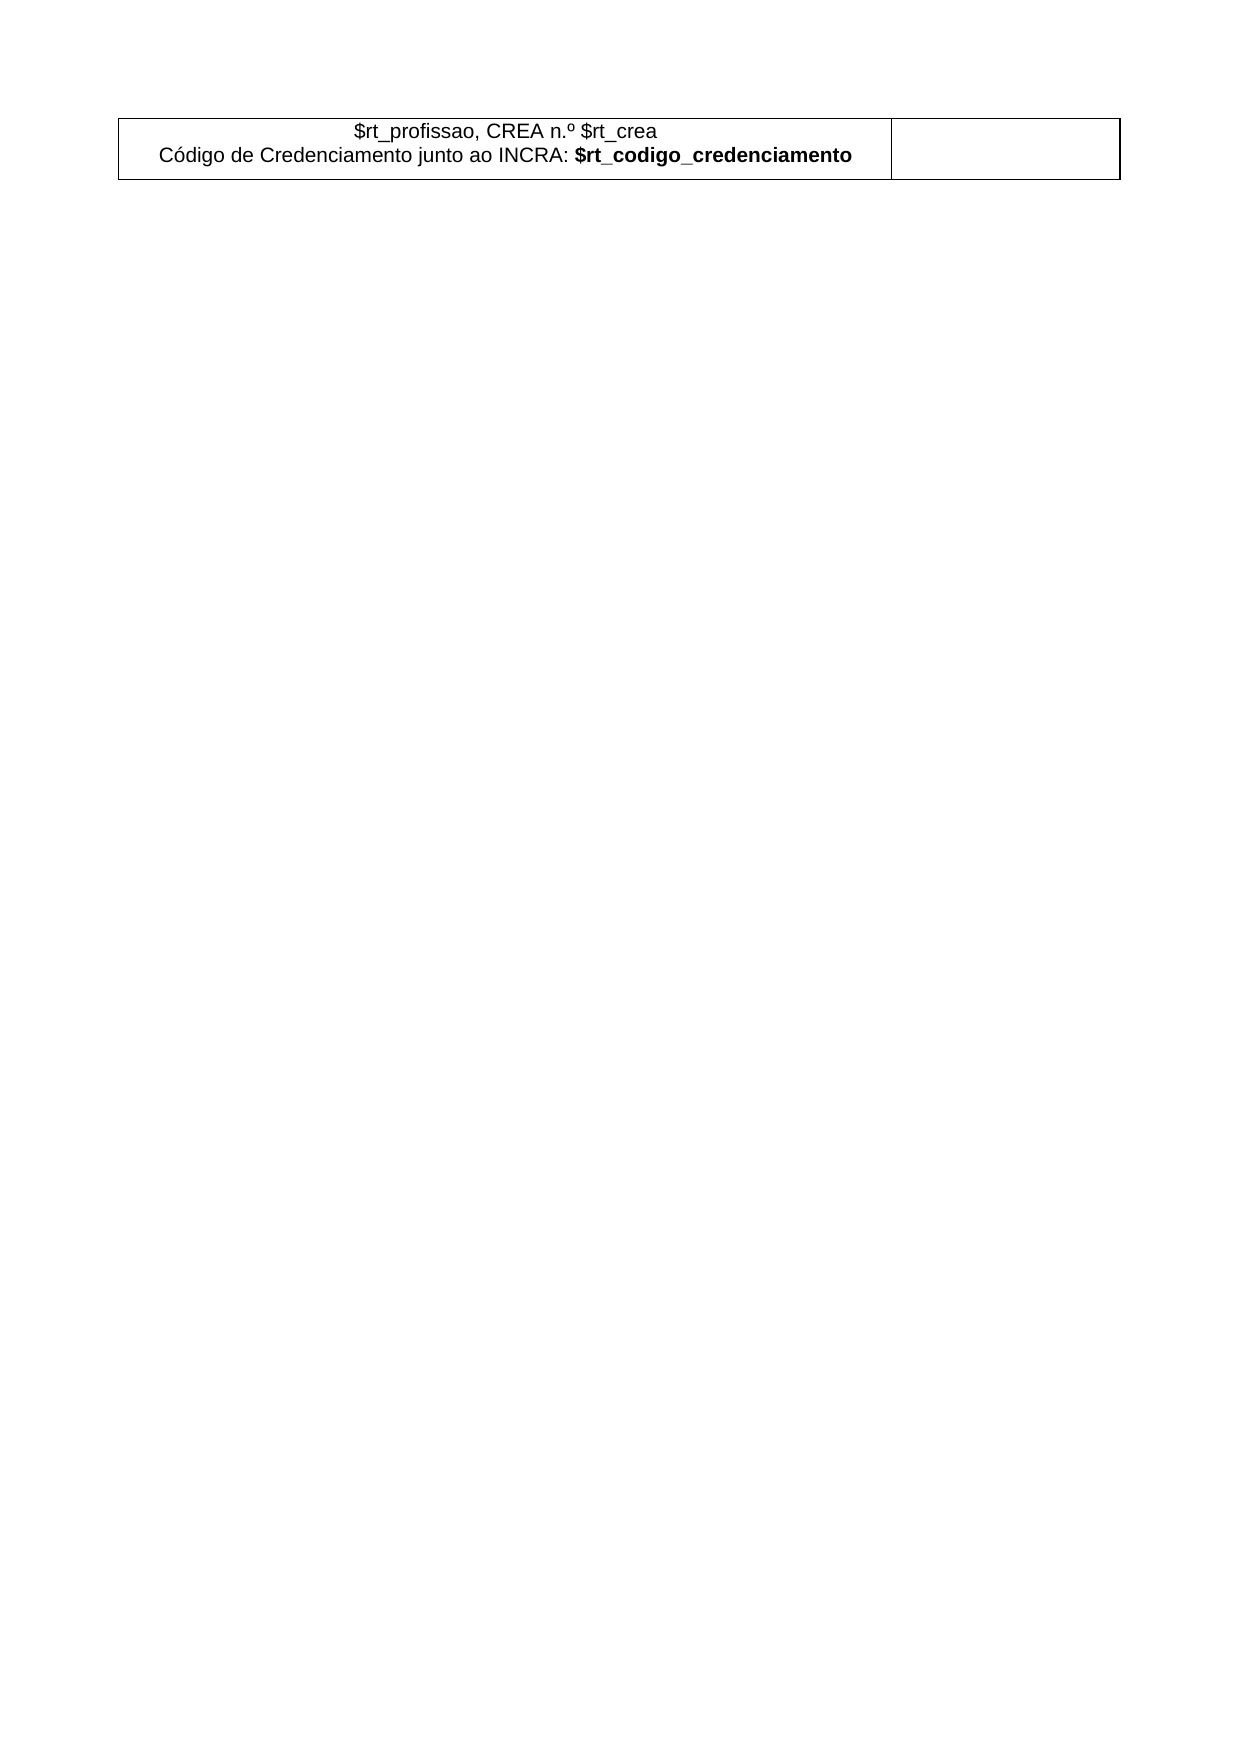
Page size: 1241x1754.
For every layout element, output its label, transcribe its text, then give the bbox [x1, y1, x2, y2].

table_cell [892, 119, 1119, 179]
table_cell $rt_profissao, CREA n.º $rt_crea Código de Credenciamento junto ao INCRA: $rt_codigo_credenciamento [119, 119, 891, 179]
